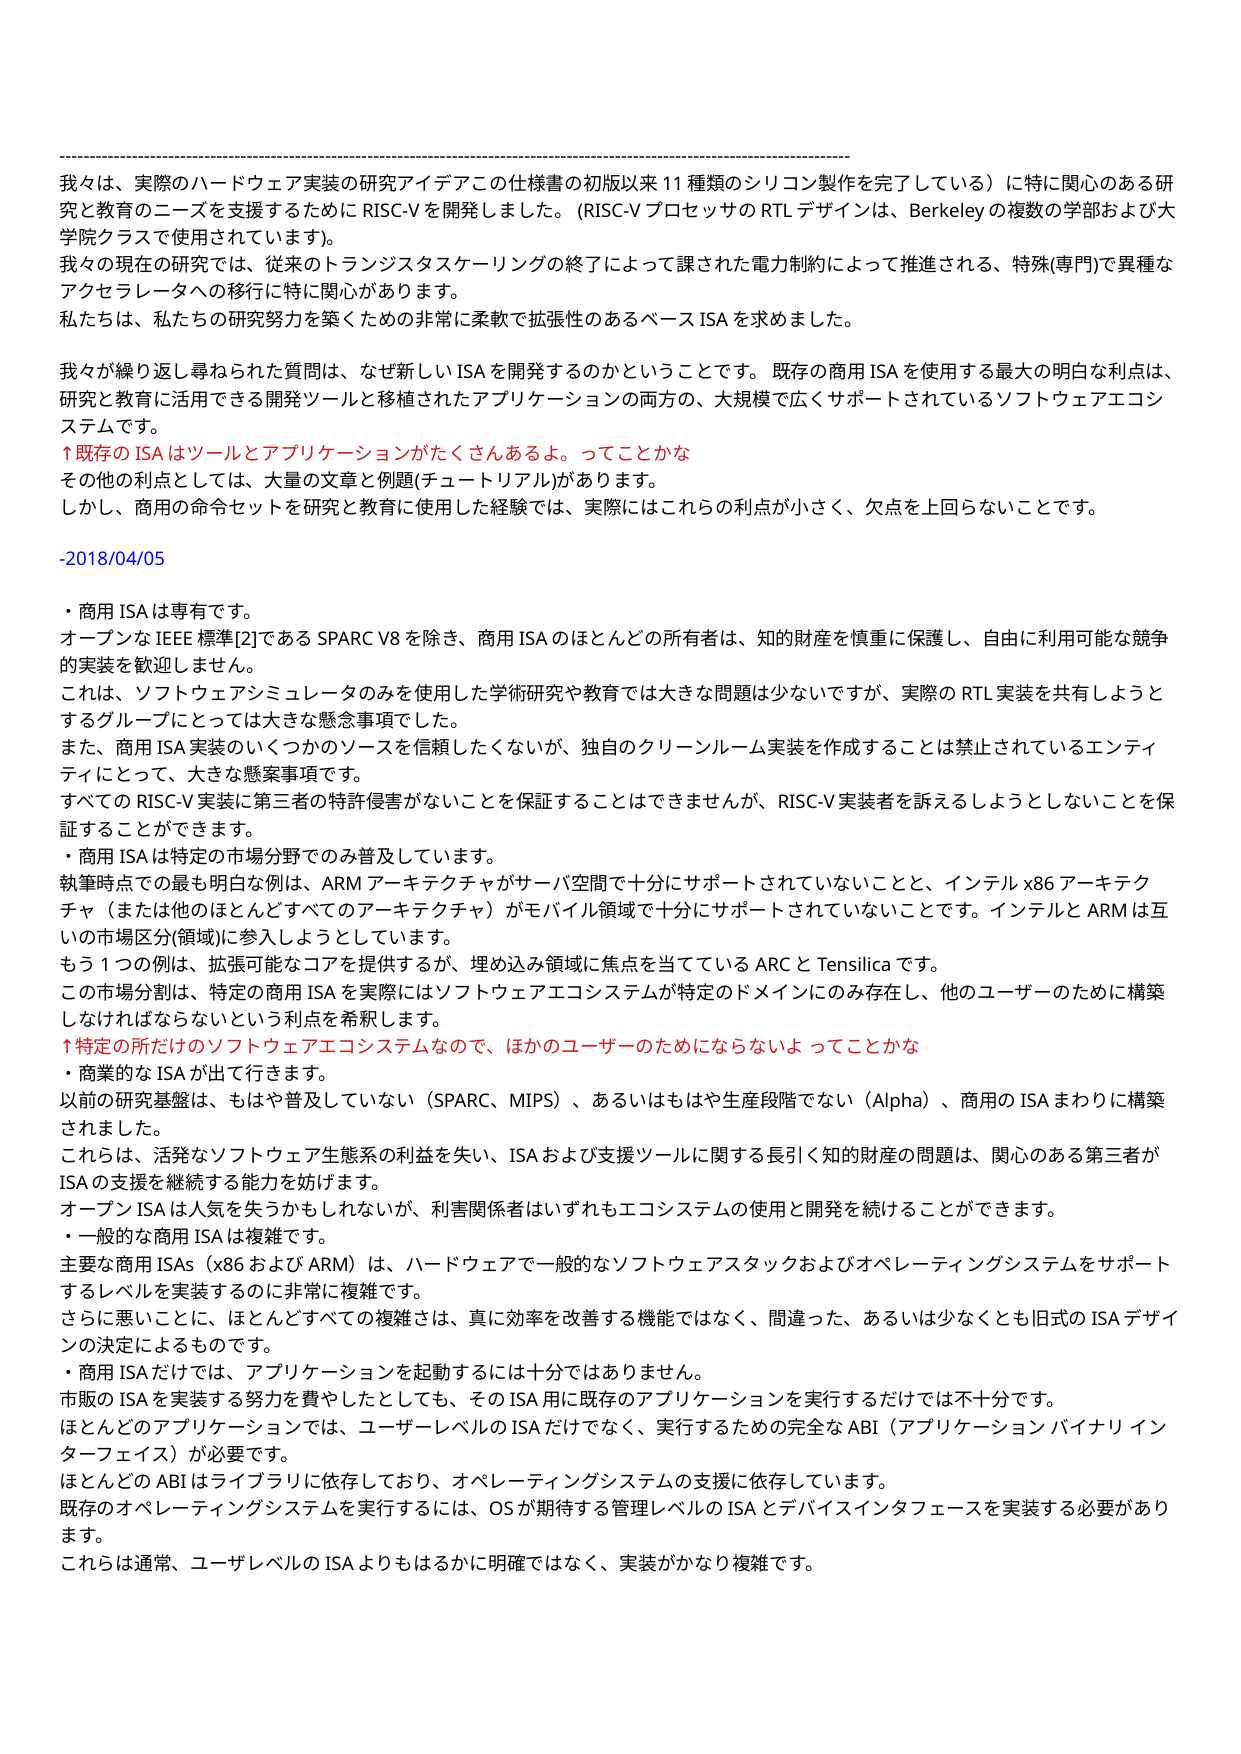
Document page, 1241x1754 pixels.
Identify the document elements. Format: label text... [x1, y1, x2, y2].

text ↑特定の所だけのソフトウェアエコシステムなので、ほかのユーザーのためにならないよ ってことかな [59, 1032, 1181, 1059]
text 執筆時点での最も明白な例は、ARMアーキテクチャがサーバ空間で十分にサポートされていないことと、インテルx86アーキテクチャ（または他のほとんどすべてのアーキテクチャ）がモバイル領域で十分にサポートされていないことです。インテルとARMは互いの市場区分(領域)に参入しようとしています。 [59, 868, 1181, 950]
text その他の利点としては、大量の文章と例題(チュートリアル)があります。 [59, 466, 1181, 493]
text ・商用ISAは専有です。 [59, 597, 1181, 624]
text ----------------------------------------------------------------------------------------------------------------------------------- [59, 143, 1181, 168]
text これは、ソフトウェアシミュレータのみを使用した学術研究や教育では大きな問題は少ないですが、実際のRTL実装を共有しようとするグループにとっては大きな懸念事項でした。 [59, 678, 1181, 733]
text ほとんどのアプリケーションでは、ユーザーレベルのISAだけでなく、実行するための完全なABI（アプリケーション バイナリ インターフェイス）が必要です。 [59, 1412, 1181, 1467]
text 我々の現在の研究では、従来のトランジスタスケーリングの終了によって課された電力制約によって推進される、特殊(専門)で異種なアクセラレータへの移行に特に関心があります。 [59, 250, 1181, 304]
text 以前の研究基盤は、もはや普及していない（SPARC、MIPS）、あるいはもはや生産段階でない（Alpha）、商用のISAまわりに構築されました。 [59, 1086, 1181, 1140]
text オープンISAは人気を失うかもしれないが、利害関係者はいずれもエコシステムの使用と開発を続けることができます。 [59, 1195, 1181, 1222]
text オープンなIEEE標準[2]であるSPARC V8を除き、商用ISAのほとんどの所有者は、知的財産を慎重に保護し、自由に利用可能な競争的実装を歓迎しません。 [59, 624, 1181, 678]
text 私たちは、私たちの研究努力を築くための非常に柔軟で拡張性のあるベースISAを求めました。 [59, 304, 1181, 331]
text 既存のオペレーティングシステムを実行するには、OSが期待する管理レベルのISAとデバイスインタフェースを実装する必要があります。 [59, 1494, 1181, 1548]
text ・商用ISAは特定の市場分野でのみ普及しています。 [59, 841, 1181, 868]
text ほとんどのABIはライブラリに依存しており、オペレーティングシステムの支援に依存しています。 [59, 1467, 1181, 1494]
text これらは、活発なソフトウェア生態系の利益を失い、ISAおよび支援ツールに関する長引く知的財産の問題は、関心のある第三者がISAの支援を継続する能力を妨げます。 [59, 1140, 1181, 1195]
text もう1つの例は、拡張可能なコアを提供するが、埋め込み領域に焦点を当てているARCとTensilicaです。 [59, 950, 1181, 977]
text さらに悪いことに、ほとんどすべての複雑さは、真に効率を改善する機能ではなく、間違った、あるいは少なくとも旧式のISAデザインの決定によるものです。 [59, 1303, 1181, 1358]
text この市場分割は、特定の商用 ISA を実際にはソフトウェアエコシステムが特定のドメインにのみ存在し、他のユーザーのために構築しなければならないという利点を希釈します。 [59, 977, 1181, 1032]
text ・商用ISAだけでは、アプリケーションを起動するには十分ではありません。 [59, 1358, 1181, 1385]
text ・一般的な商用ISAは複雑です。 [59, 1222, 1181, 1249]
text 主要な商用ISAs（x86およびARM）は、ハードウェアで一般的なソフトウェアスタックおよびオペレーティングシステムをサポートするレベルを実装するのに非常に複雑です。 [59, 1249, 1181, 1303]
text ・商業的なISAが出て行きます。 [59, 1059, 1181, 1086]
text 我々は、実際のハードウェア実装の研究アイデアこの仕様書の初版以来11種類のシリコン製作を完了している）に特に関心のある研究と教育のニーズを支援するためにRISC-Vを開発しました。 (RISC-VプロセッサのRTLデザインは、Berkeleyの複数の学部および大学院クラスで使用されています)。 [59, 168, 1181, 250]
text 我々が繰り返し尋ねられた質問は、なぜ新しいISAを開発するのかということです。 既存の商用ISAを使用する最大の明白な利点は、研究と教育に活用できる開発ツールと移植されたアプリケーションの両方の、大規模で広くサポートされているソフトウェアエコシステムです。 [59, 357, 1181, 438]
text しかし、商用の命令セットを研究と教育に使用した経験では、実際にはこれらの利点が小さく、欠点を上回らないことです。 [59, 493, 1181, 520]
text すべてのRISC-V実装に第三者の特許侵害がないことを保証することはできませんが、RISC-V実装者を訴えるしようとしないことを保証することができます。 [59, 787, 1181, 841]
text これらは通常、ユーザレベルのISAよりもはるかに明確ではなく、実装がかなり複雑です。 [59, 1548, 1181, 1575]
text 市販のISAを実装する努力を費やしたとしても、そのISA用に既存のアプリケーションを実行するだけでは不十分です。 [59, 1385, 1181, 1412]
text ↑既存のISAはツールとアプリケーションがたくさんあるよ。ってことかな [59, 438, 1181, 466]
text -2018/04/05 [59, 546, 1181, 571]
text また、商用ISA実装のいくつかのソースを信頼したくないが、独自のクリーンルーム実装を作成することは禁止されているエンティティにとって、大きな懸案事項です。 [59, 733, 1181, 787]
